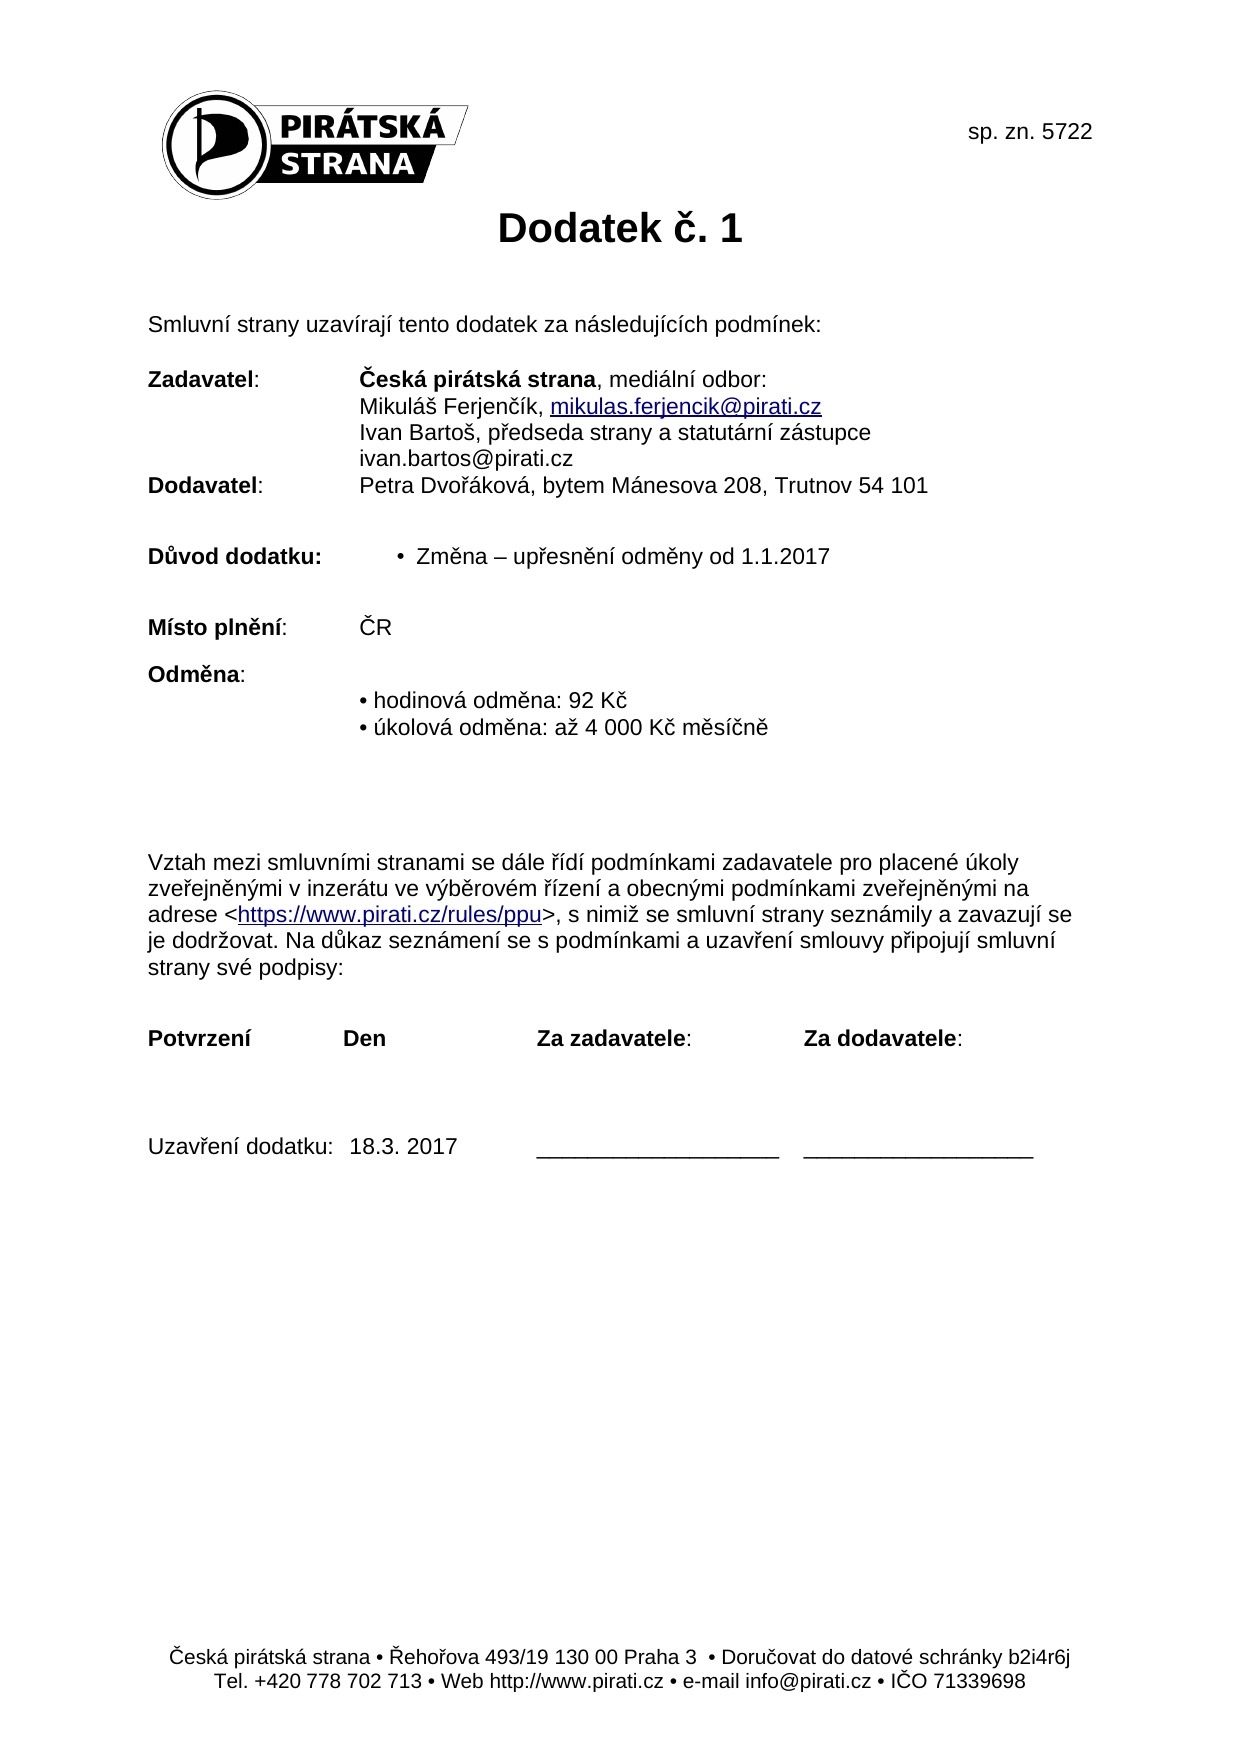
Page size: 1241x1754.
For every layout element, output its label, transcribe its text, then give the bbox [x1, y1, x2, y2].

table_header Česká pirátská strana, mediální odbor: Mikuláš Ferjenčík, mikulas.ferjencik@pirati.cz Ivan Bartoš, předseda strany a statutární zástupce ivan.bartos@pirati.cz [359, 366, 1093, 472]
text Smluvní strany uzavírají tento dodatek za následujících podmínek: [148, 311, 1093, 337]
table_cell [359, 793, 1093, 819]
table_header Zadavatel: [148, 366, 359, 472]
table_cell [148, 793, 359, 819]
picture [147, 75, 483, 214]
table_header Za zadavatele: [537, 1010, 804, 1118]
table_cell Uzavření dodatku: [148, 1118, 343, 1181]
subtitle Dodatek č. 1 [148, 203, 1093, 251]
table_cell 18.3. 2017 [343, 1118, 537, 1181]
table_cell Místo plnění: [148, 614, 359, 661]
table_cell • hodinová odměna: 92 Kč • úkolová odměna: až 4 000 Kč měsíčně [359, 661, 1093, 793]
table_cell Změna – upřesnění odměny od 1.1.2017 [359, 543, 1093, 614]
table_header Den [343, 1010, 537, 1118]
table_cell __________________ [804, 1118, 1093, 1181]
table_header Potvrzení [148, 1010, 343, 1118]
text sp. zn. 5722 [483, 118, 1093, 144]
table_cell Důvod dodatku: [148, 543, 359, 614]
table_cell Petra Dvořáková, bytem Mánesova 208, Trutnov 54 101 [359, 472, 1093, 543]
table_cell ČR [359, 614, 1093, 661]
table_cell Dodavatel: [148, 472, 359, 543]
table_cell ___________________ [537, 1118, 804, 1181]
table_cell Odměna: [148, 661, 359, 793]
text Vztah mezi smluvními stranami se dále řídí podmínkami zadavatele pro placené úkoly zveřejněnými v inzerátu ve výběrovém řízení a obecnými podmínkami zveřejněnými na adrese <https://www.pirati.cz/rules/ppu>, s nimiž se smluvní strany seznámily a zavazují se je dodržovat. Na důkaz seznámení se s podmínkami a uzavření smlouvy připojují smluvní strany své podpisy: [148, 848, 1093, 980]
table_header Za dodavatele: [804, 1010, 1093, 1118]
